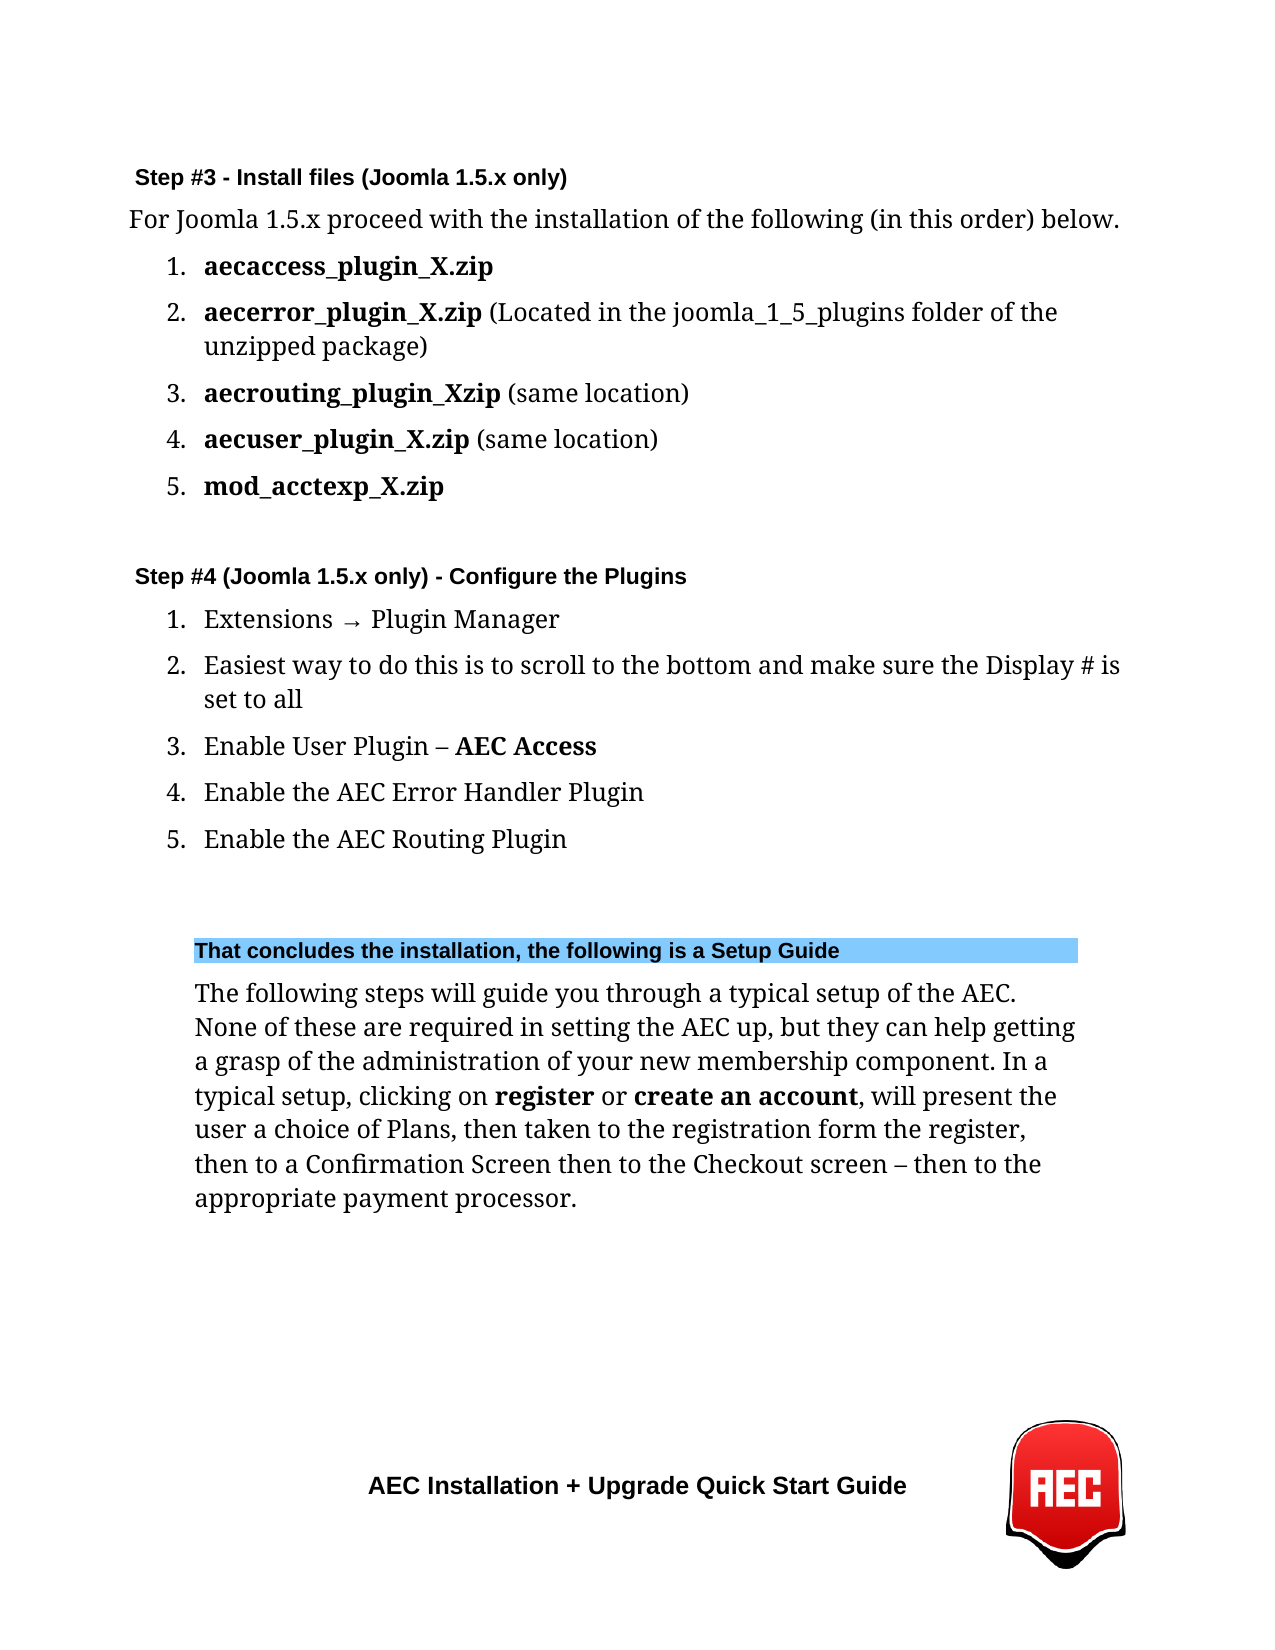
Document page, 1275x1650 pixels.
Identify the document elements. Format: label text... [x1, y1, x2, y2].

list aecrouting_plugin_Xzip (same location) [166, 376, 1147, 410]
text For Joomla 1.5.x proceed with the installation of the following (in this order) below. [128, 202, 1147, 236]
list aecaccess_plugin_X.zip [166, 248, 1147, 282]
list Extensions → Plugin Manager [166, 601, 1147, 635]
list aecuser_plugin_X.zip (same location) [166, 422, 1147, 456]
list mod_acctexp_X.zip [166, 469, 1147, 503]
list Easiest way to do this is to scroll to the bottom and make sure the Display # is set to all [166, 648, 1147, 716]
subtitle Step #3 - Install files (Joomla 1.5.x only) [134, 163, 1147, 190]
list Enable User Plugin – AEC Access [166, 728, 1147, 762]
list aecerror_plugin_X.zip (Located in the joomla_1_5_plugins folder of the unzipped package) [166, 295, 1147, 363]
list Enable the AEC Error Handler Plugin [166, 775, 1147, 809]
subtitle That concludes the installation, the following is a Setup Guide [194, 938, 1078, 963]
text The following steps will guide you through a typical setup of the AEC. None of these are required in setting the AEC up, but they can help getting a grasp of the administration of your new membership component. In a typical setup, clicking on register or create an account, will present the user a choice of Plans, then taken to the registration form the register, then to a Confirmation Screen then to the Checkout screen – then to the appropriate payment processor. [194, 976, 1078, 1214]
subtitle Step #4 (Joomla 1.5.x only) - Configure the Plugins [134, 563, 1147, 589]
picture [1006, 1420, 1126, 1569]
list Enable the AEC Routing Plugin [166, 822, 1147, 856]
